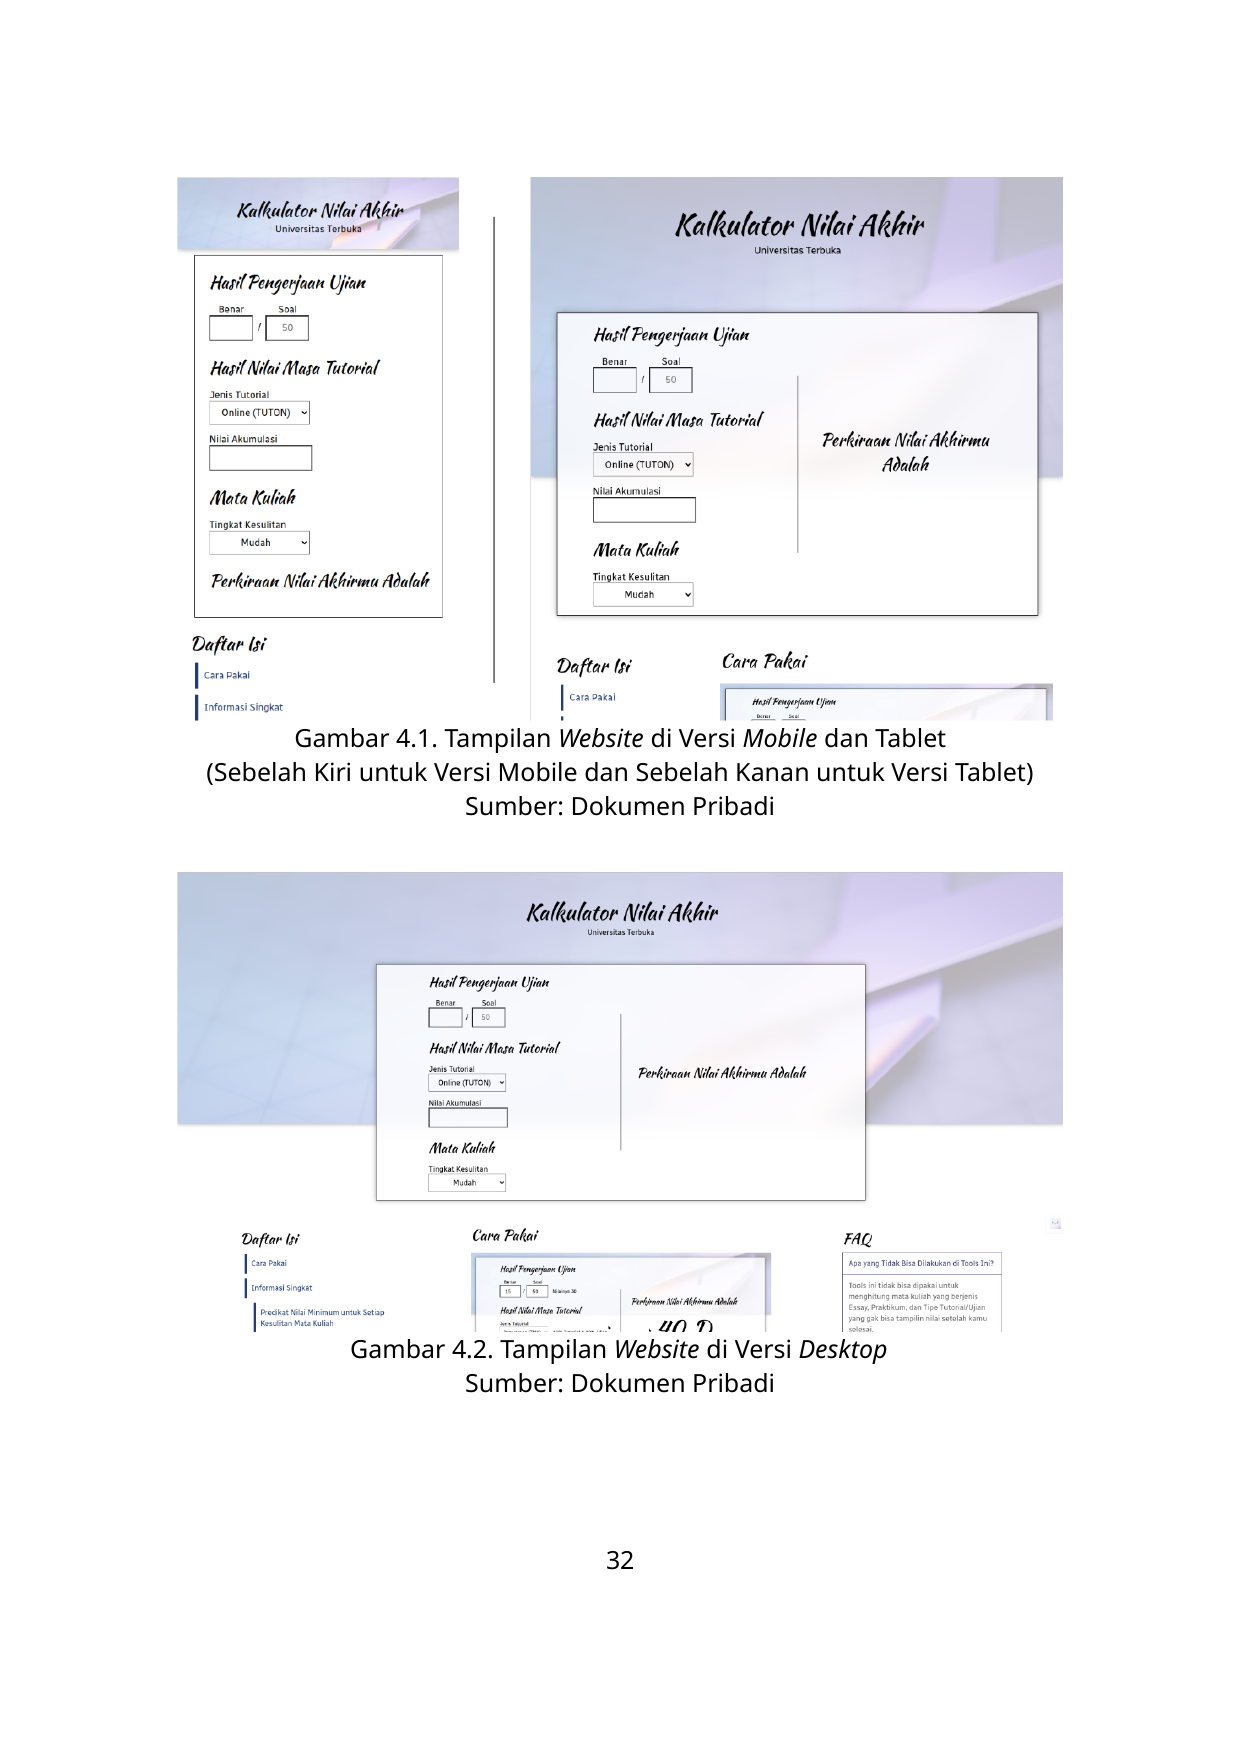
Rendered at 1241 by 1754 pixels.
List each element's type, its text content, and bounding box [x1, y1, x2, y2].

text Gambar 4.2. Tampilan Website di Versi Desktop Sumber: Dokumen Pribadi [177, 1332, 1063, 1433]
picture [177, 871, 1063, 1332]
text Gambar 4.1. Tampilan Website di Versi Mobile dan Tablet (Sebelah Kiri untuk Versi Mobile dan Sebelah Kanan untuk Versi Tablet) Sumber: Dokumen Pribadi [177, 721, 1063, 823]
picture [177, 177, 1063, 721]
